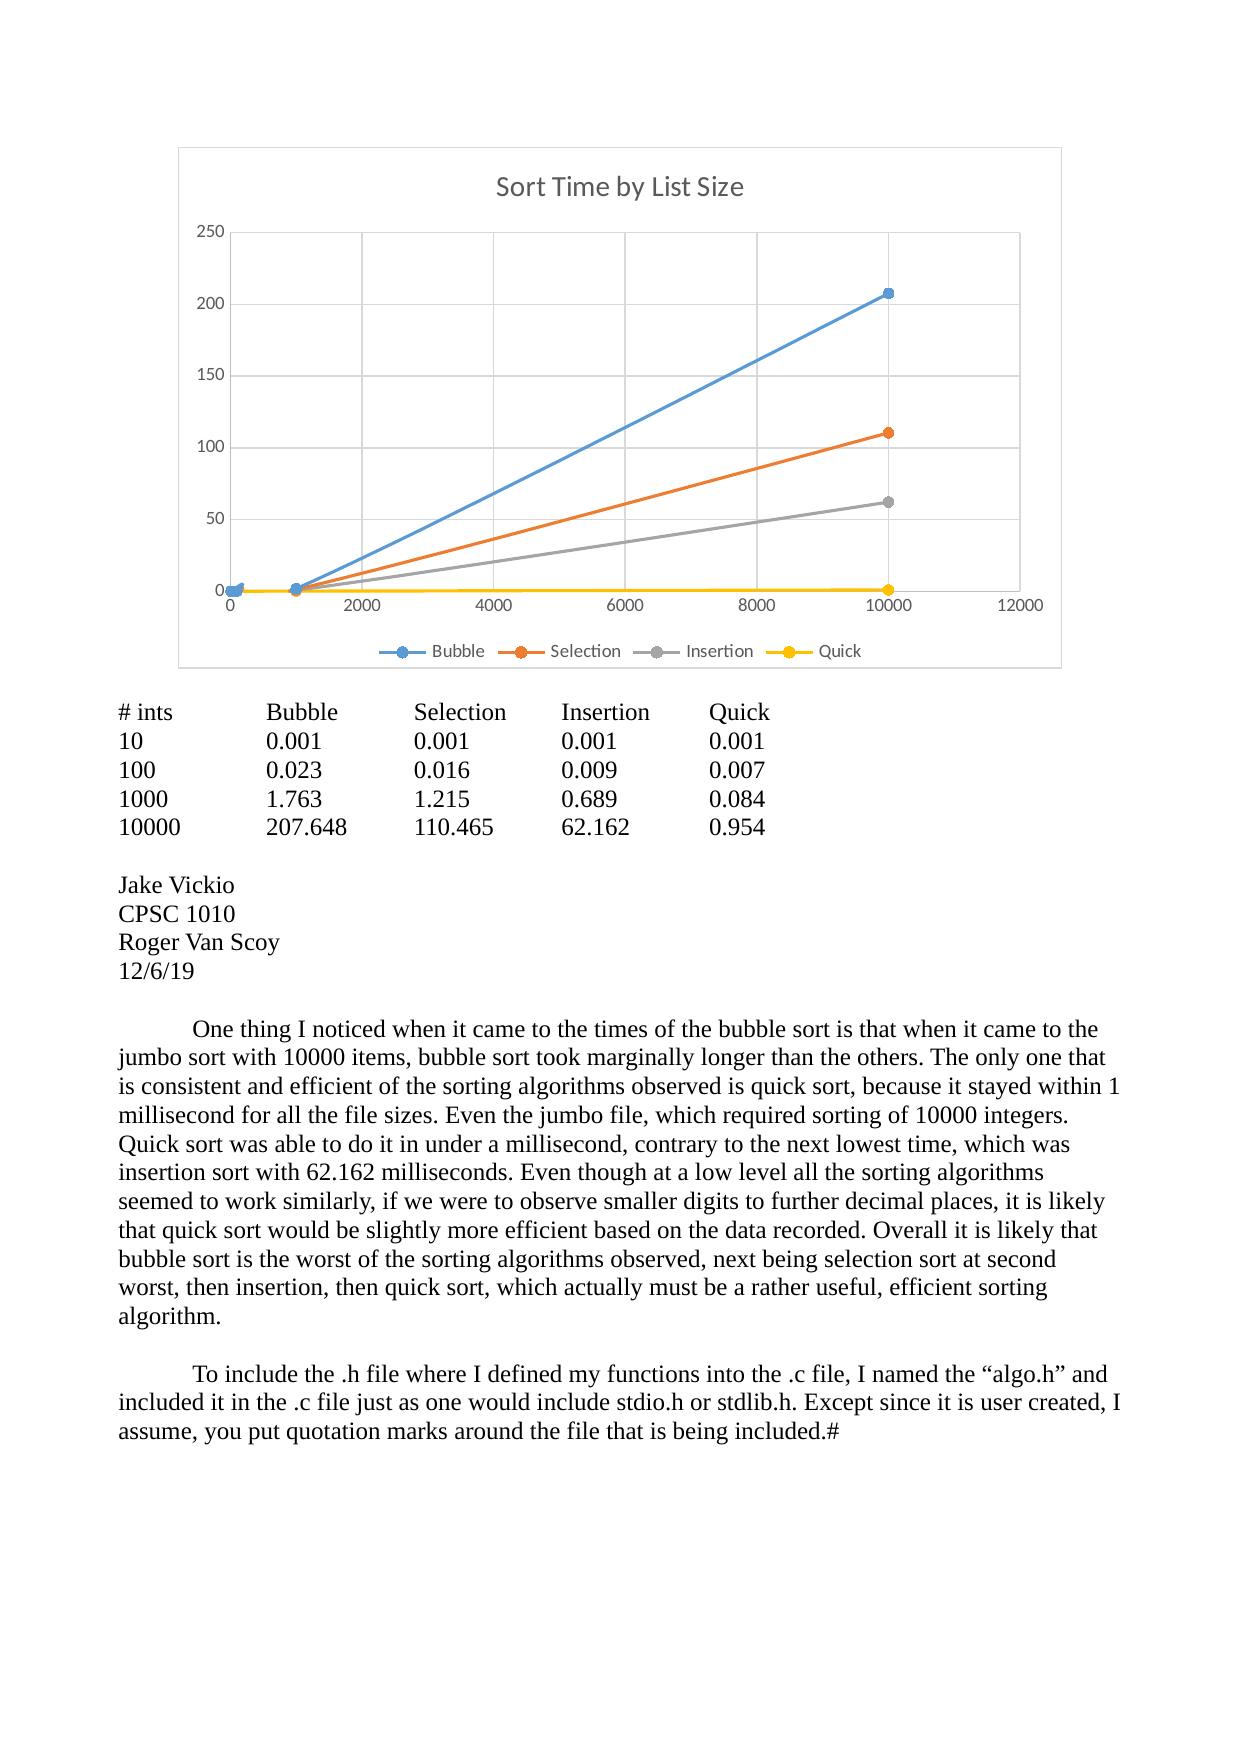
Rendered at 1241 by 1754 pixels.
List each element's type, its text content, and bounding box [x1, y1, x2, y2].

text 10000 207.648 110.465 62.162 0.954 [118, 812, 1122, 841]
text Roger Van Scoy [118, 927, 1122, 956]
text CPSC 1010 [118, 899, 1122, 927]
text 1000 1.763 1.215 0.689 0.084 [118, 784, 1122, 812]
text 12/6/19 [118, 956, 1122, 985]
text One thing I noticed when it came to the times of the bubble sort is that when it came to the jumbo sort with 10000 items, bubble sort took marginally longer than the others. The only one that is consistent and efficient of the sorting algorithms observed is quick sort, because it stayed within 1 millisecond for all the file sizes. Even the jumbo file, which required sorting of 10000 integers. Quick sort was able to do it in under a millisecond, contrary to the next lowest time, which was insertion sort with 62.162 milliseconds. Even though at a low level all the sorting algorithms seemed to work similarly, if we were to observe smaller digits to further decimal places, it is likely that quick sort would be slightly more efficient based on the data recorded. Overall it is likely that bubble sort is the worst of the sorting algorithms observed, next being selection sort at second worst, then insertion, then quick sort, which actually must be a rather useful, efficient sorting algorithm. [118, 1014, 1122, 1330]
text To include the .h file where I defined my functions into the .c file, I named the “algo.h” and included it in the .c file just as one would include stdio.h or stdlib.h. Except since it is user created, I assume, you put quotation marks around the file that is being included.# [118, 1359, 1122, 1445]
text 100 0.023 0.016 0.009 0.007 [118, 755, 1122, 784]
text # ints Bubble Selection Insertion Quick [118, 697, 1122, 726]
text Jake Vickio [118, 870, 1122, 899]
text 10 0.001 0.001 0.001 0.001 [118, 726, 1122, 755]
